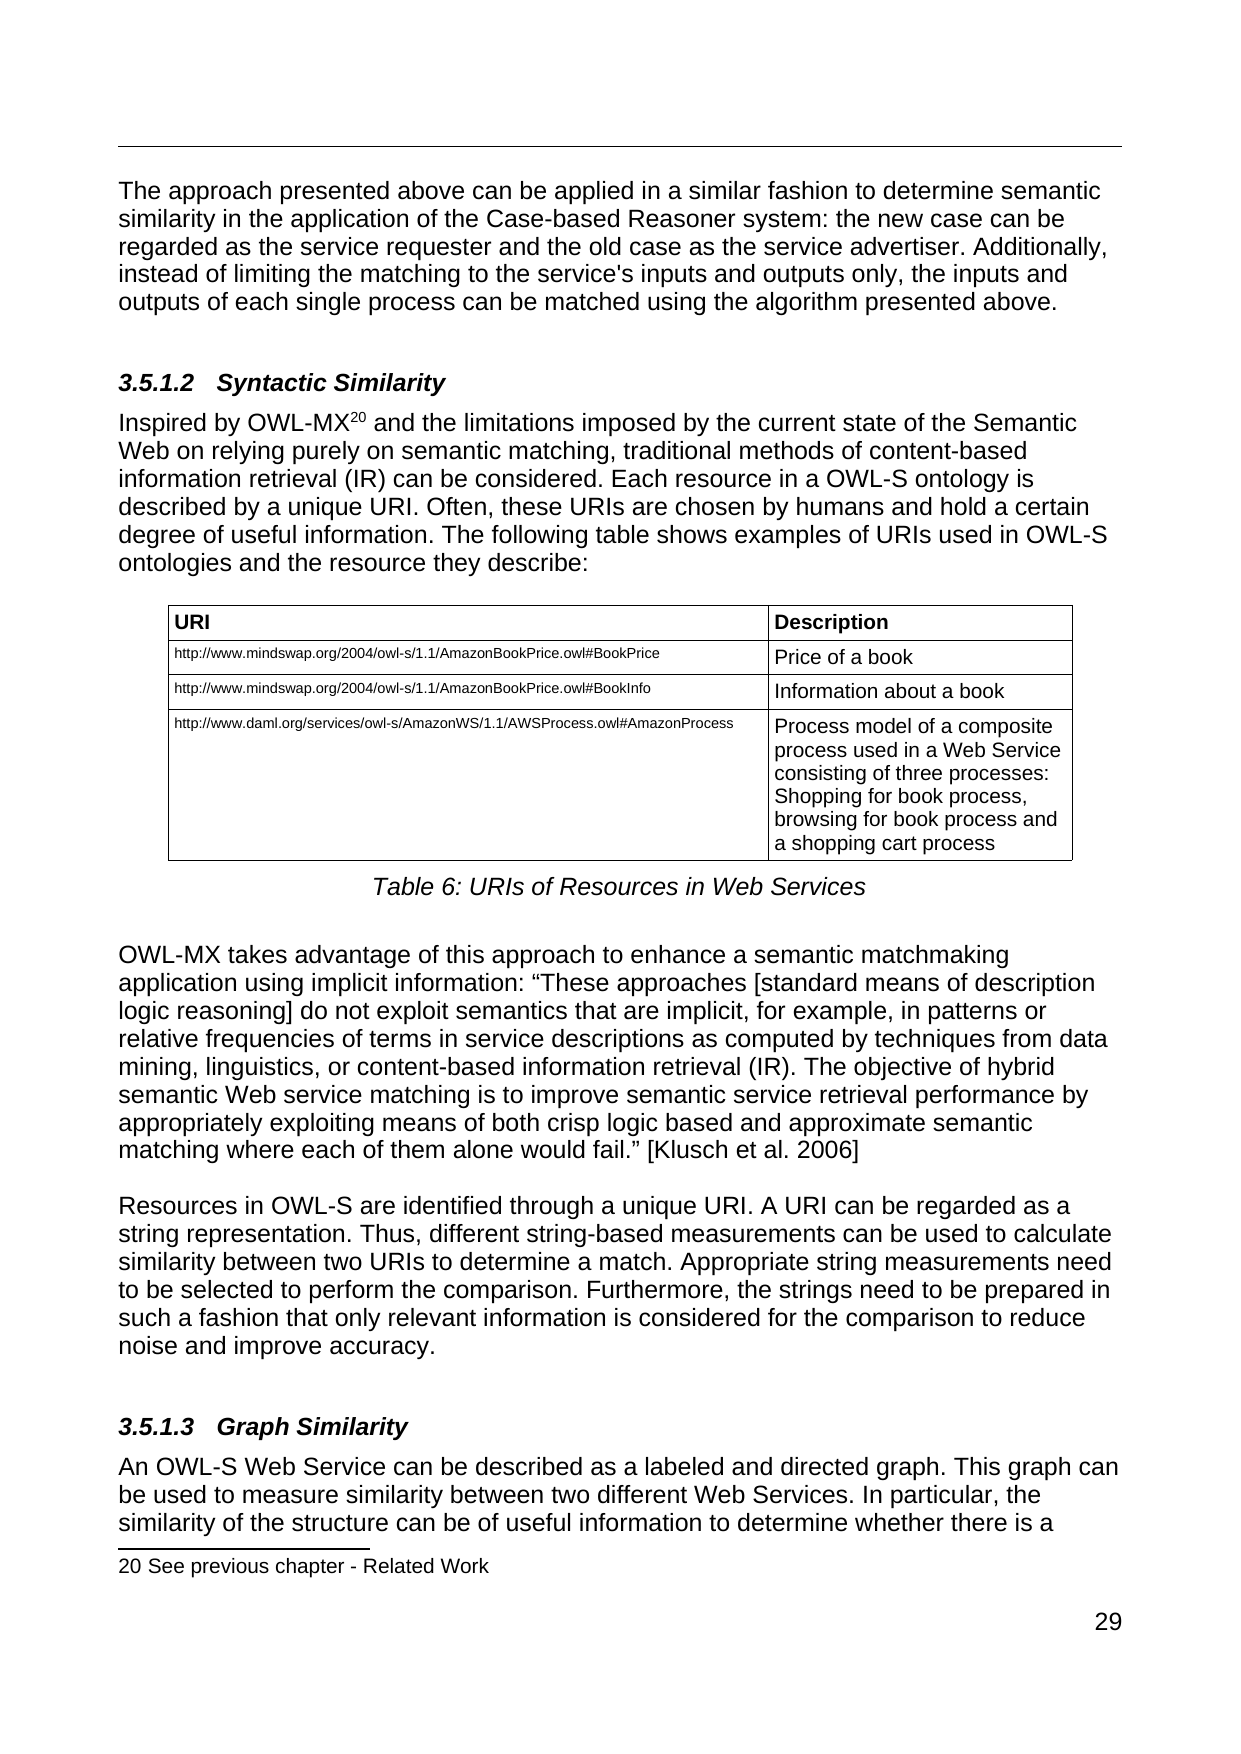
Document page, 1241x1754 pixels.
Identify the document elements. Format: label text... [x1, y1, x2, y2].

table_cell http://www.daml.org/services/owl-s/AmazonWS/1.1/AWSProcess.owl#AmazonProcess [169, 710, 768, 860]
text Inspired by OWL-MX and the limitations imposed by the current state of the Semantic Web on relying purely on semantic matching, traditional methods of content-based information retrieval (IR) can be considered. Each resource in a OWL-S ontology is described by a unique URI. Often, these URIs are chosen by humans and hold a certain degree of useful information. The following table shows examples of URIs used in OWL-S ontologies and the resource they describe: [118, 409, 1122, 577]
text The approach presented above can be applied in a similar fashion to determine semantic similarity in the application of the Case-based Reasoner system: the new case can be regarded as the service requester and the old case as the service advertiser. Additionally, instead of limiting the matching to the service's inputs and outputs only, the inputs and outputs of each single process can be matched using the algorithm presented above. [118, 177, 1122, 316]
text OWL-MX takes advantage of this approach to enhance a semantic matchmaking application using implicit information: “These approaches [standard means of description logic reasoning] do not exploit semantics that are implicit, for example, in patterns or relative frequencies of terms in service descriptions as computed by techniques from data mining, linguistics, or content-based information retrieval (IR). The objective of hybrid semantic Web service matching is to improve semantic service retrieval performance by appropriately exploiting means of both crisp logic based and approximate semantic matching where each of them alone would fail.” [Klusch et al. 2006] [118, 941, 1122, 1164]
text Resources in OWL-S are identified through a unique URI. A URI can be regarded as a string representation. Thus, different string-based measurements can be used to calculate similarity between two URIs to determine a match. Appropriate string measurements need to be selected to perform the comparison. Furthermore, the strings need to be prepared in such a fashion that only relevant information is considered for the comparison to reduce noise and improve accuracy. [118, 1192, 1122, 1360]
table_cell Process model of a composite process used in a Web Service consisting of three processes: Shopping for book process, browsing for book process and a shopping cart process [769, 710, 1072, 860]
subtitle Graph Similarity [118, 1413, 1122, 1440]
table_cell Information about a book [769, 675, 1072, 709]
table_cell http://www.mindswap.org/2004/owl-s/1.1/AmazonBookPrice.owl#BookPrice [169, 641, 768, 674]
text See previous chapter - Related Work [118, 1555, 1122, 1578]
text An OWL-S Web Service can be described as a labeled and directed graph. This graph can be used to measure similarity between two different Web Services. In particular, the similarity of the structure can be of useful information to determine whether there is a [118, 1453, 1122, 1537]
table_cell http://www.mindswap.org/2004/owl-s/1.1/AmazonBookPrice.owl#BookInfo [169, 675, 768, 709]
table_header URI [169, 606, 768, 639]
table_header Description [769, 606, 1072, 639]
table_cell Price of a book [769, 641, 1072, 674]
subtitle Syntactic Similarity [118, 369, 1122, 397]
text Table 6: URIs of Resources in Web Services [118, 873, 1122, 901]
